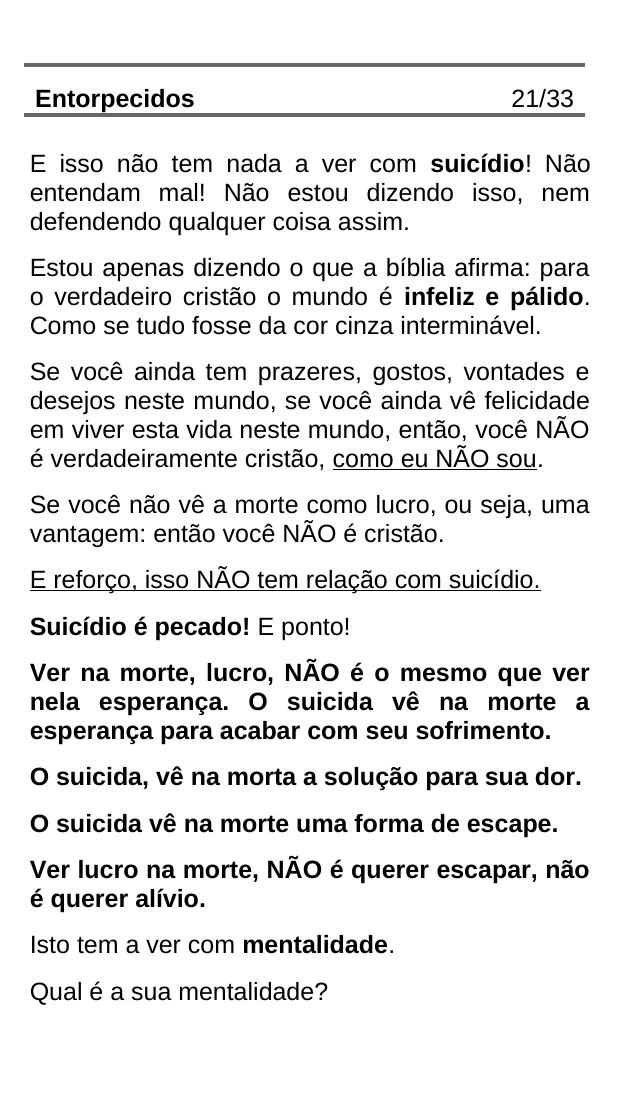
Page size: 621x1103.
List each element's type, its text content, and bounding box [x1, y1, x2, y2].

text Estou apenas dizendo o que a bíblia afirma: para o verdadeiro cristão o mundo é infeliz e pálido. Como se tudo fosse da cor cinza interminável. [29, 253, 591, 340]
text O suicida, vê na morta a solução para sua dor. [29, 762, 591, 791]
text Se você não vê a morte como lucro, ou seja, uma vantagem: então você NÃO é cristão. [29, 490, 591, 548]
text Ver na morte, lucro, NÃO é o mesmo que ver nela esperança. O suicida vê na morte a esperança para acabar com seu sofrimento. [29, 658, 591, 744]
text Suicídio é pecado! E ponto! [29, 612, 591, 641]
text Ver lucro na morte, NÃO é querer escapar, não é querer alívio. [29, 855, 591, 913]
text E reforço, isso NÃO tem relação com suicídio. [29, 565, 591, 594]
text E isso não tem nada a ver com suicídio! Não entendam mal! Não estou dizendo isso, nem defendendo qualquer coisa assim. [29, 149, 591, 236]
text Se você ainda tem prazeres, gostos, vontades e desejos neste mundo, se você ainda vê felicidade em viver esta vida neste mundo, então, você NÃO é verdadeiramente cristão, como eu NÃO sou. [29, 357, 591, 472]
text Qual é a sua mentalidade? [29, 977, 591, 1006]
text Isto tem a ver com mentalidade. [29, 930, 591, 959]
text O suicida vê na morte uma forma de escape. [29, 809, 591, 837]
